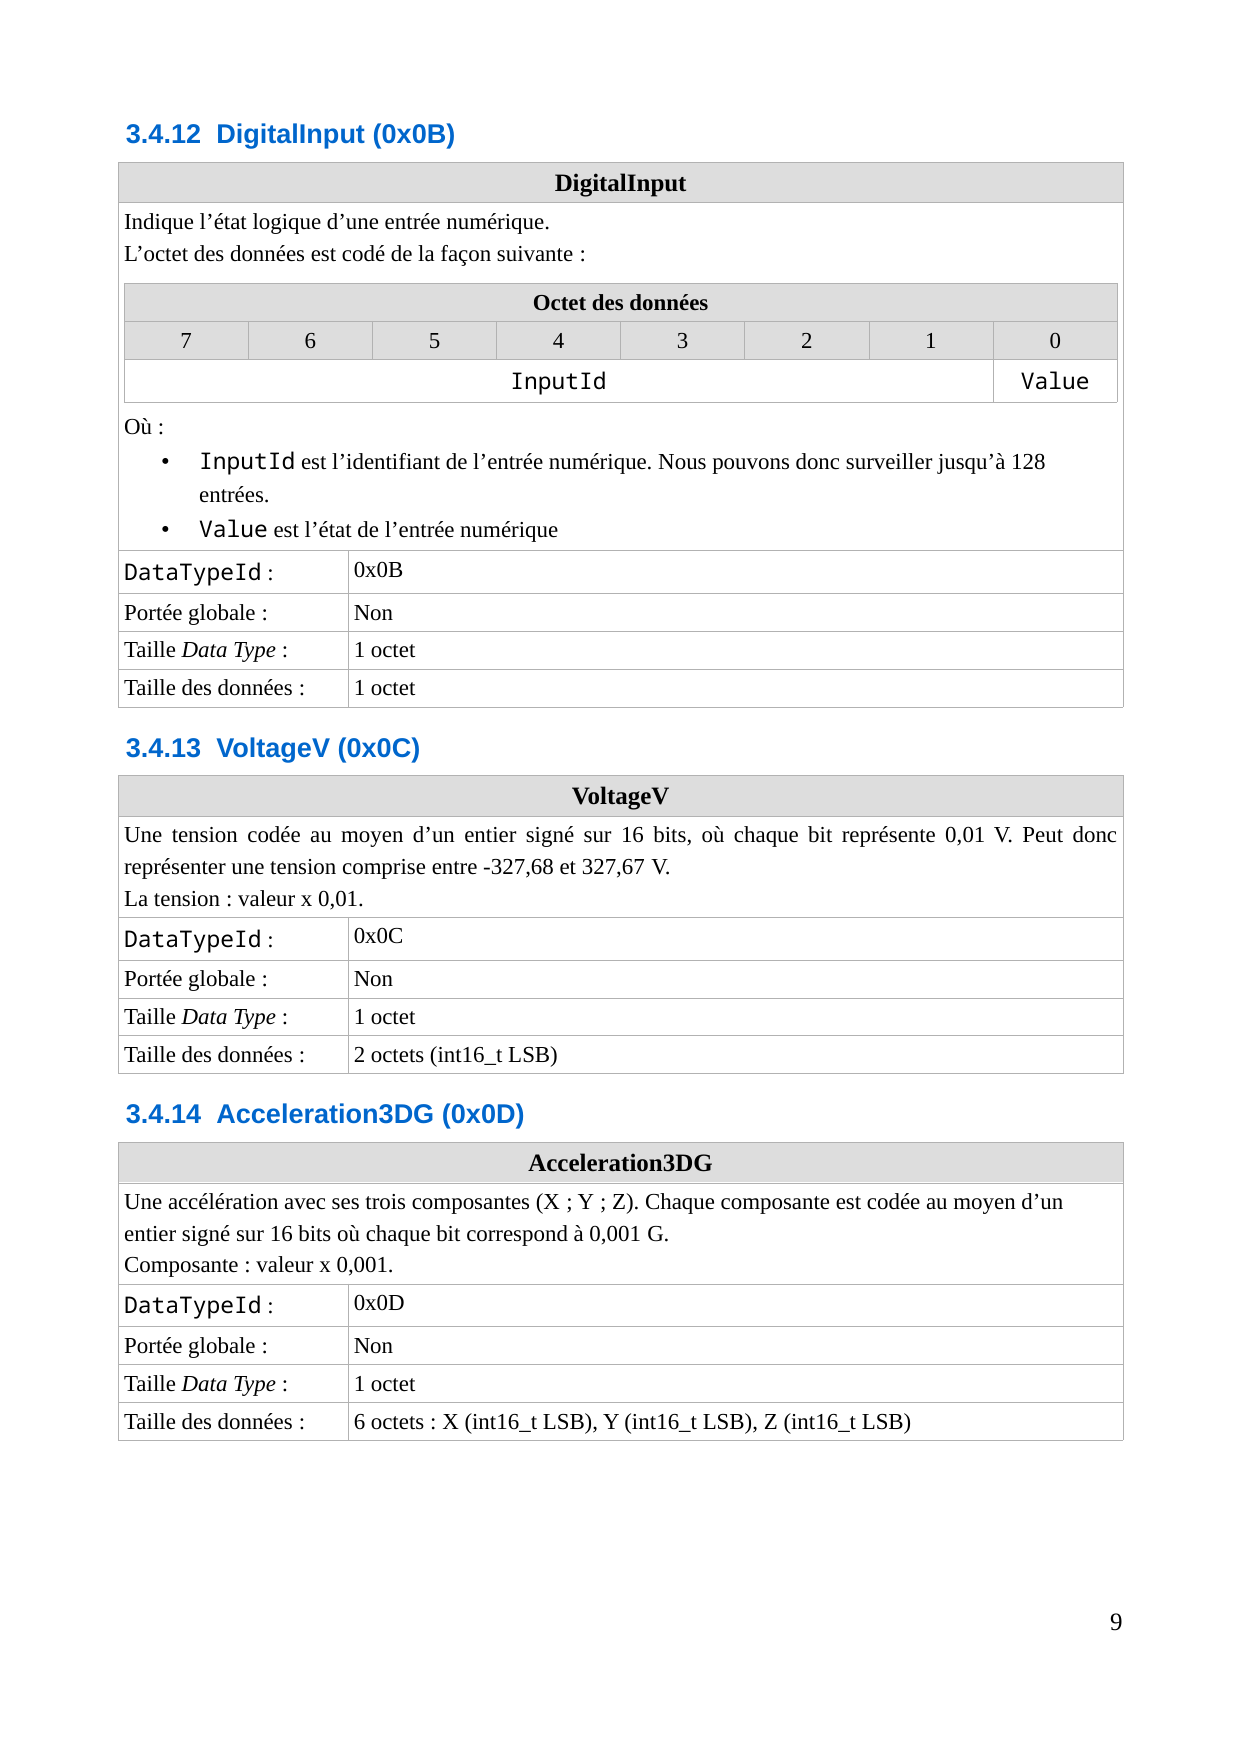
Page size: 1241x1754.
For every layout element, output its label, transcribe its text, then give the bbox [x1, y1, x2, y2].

subtitle DigitalInput (0x0B) [118, 118, 1122, 149]
table_cell Portée globale : [119, 1327, 348, 1364]
table_header Acceleration3DG [119, 1143, 1123, 1182]
table_cell Non [349, 594, 1123, 631]
table_cell InputId [125, 360, 993, 402]
table_cell Une tension codée au moyen d’un entier signé sur 16 bits, où chaque bit représente 0,01 V. Peut donc représenter une tension comprise entre -327,68 et 327,67 V. La tension : valeur x 0,01. [119, 817, 1123, 917]
table_cell 1 octet [349, 670, 1123, 707]
table_cell 4 [497, 322, 620, 359]
table_cell Taille Data Type : [119, 632, 348, 669]
table_cell Taille des données : [119, 1403, 348, 1440]
table_cell Taille des données : [119, 1036, 348, 1073]
table_cell Une accélération avec ses trois composantes (X ; Y ; Z). Chaque composante est codée au moyen d’un entier signé sur 16 bits où chaque bit correspond à 0,001 G. Composante : valeur x 0,001. [119, 1184, 1123, 1283]
table_cell 2 [745, 322, 869, 359]
table_cell Indique l’état logique d’une entrée numérique. L’octet des données est codé de la façon suivante : Où : InputId est l’identifiant de l’entrée numérique. Nous pouvons donc surveiller jusqu’à 128 entrées. Value est l’état de l’entrée numérique [119, 203, 1123, 550]
table_cell Taille Data Type : [119, 1365, 348, 1402]
table_cell 0x0B [349, 551, 1123, 593]
table_cell Portée globale : [119, 961, 348, 997]
table_cell Portée globale : [119, 594, 348, 631]
table_cell 1 octet [349, 632, 1123, 669]
table_cell 6 [249, 322, 372, 359]
table_cell DataTypeId : [119, 918, 348, 959]
table_cell 1 octet [349, 1365, 1123, 1402]
table_cell 1 octet [349, 999, 1123, 1035]
subtitle Acceleration3DG (0x0D) [118, 1098, 1122, 1130]
table_cell Non [349, 1327, 1123, 1364]
table_header Octet des données [125, 284, 1117, 321]
subtitle VoltageV (0x0C) [118, 732, 1122, 763]
table_cell Non [349, 961, 1123, 997]
table_header DigitalInput [119, 163, 1123, 202]
table_cell 7 [125, 322, 248, 359]
table_cell 2 octets (int16_t LSB) [349, 1036, 1123, 1073]
table_cell 0x0C [349, 918, 1123, 959]
table_cell Taille Data Type : [119, 999, 348, 1035]
table_cell 1 [870, 322, 993, 359]
table_cell 0 [994, 322, 1117, 359]
table_cell 0x0D [349, 1285, 1123, 1326]
table_cell 3 [621, 322, 744, 359]
table_cell Taille des données : [119, 670, 348, 707]
table_cell 5 [373, 322, 496, 359]
table_cell 6 octets : X (int16_t LSB), Y (int16_t LSB), Z (int16_t LSB) [349, 1403, 1123, 1440]
table_cell DataTypeId : [119, 551, 348, 593]
table_cell DataTypeId : [119, 1285, 348, 1326]
table_cell Value [994, 360, 1117, 402]
table_header VoltageV [119, 776, 1123, 816]
